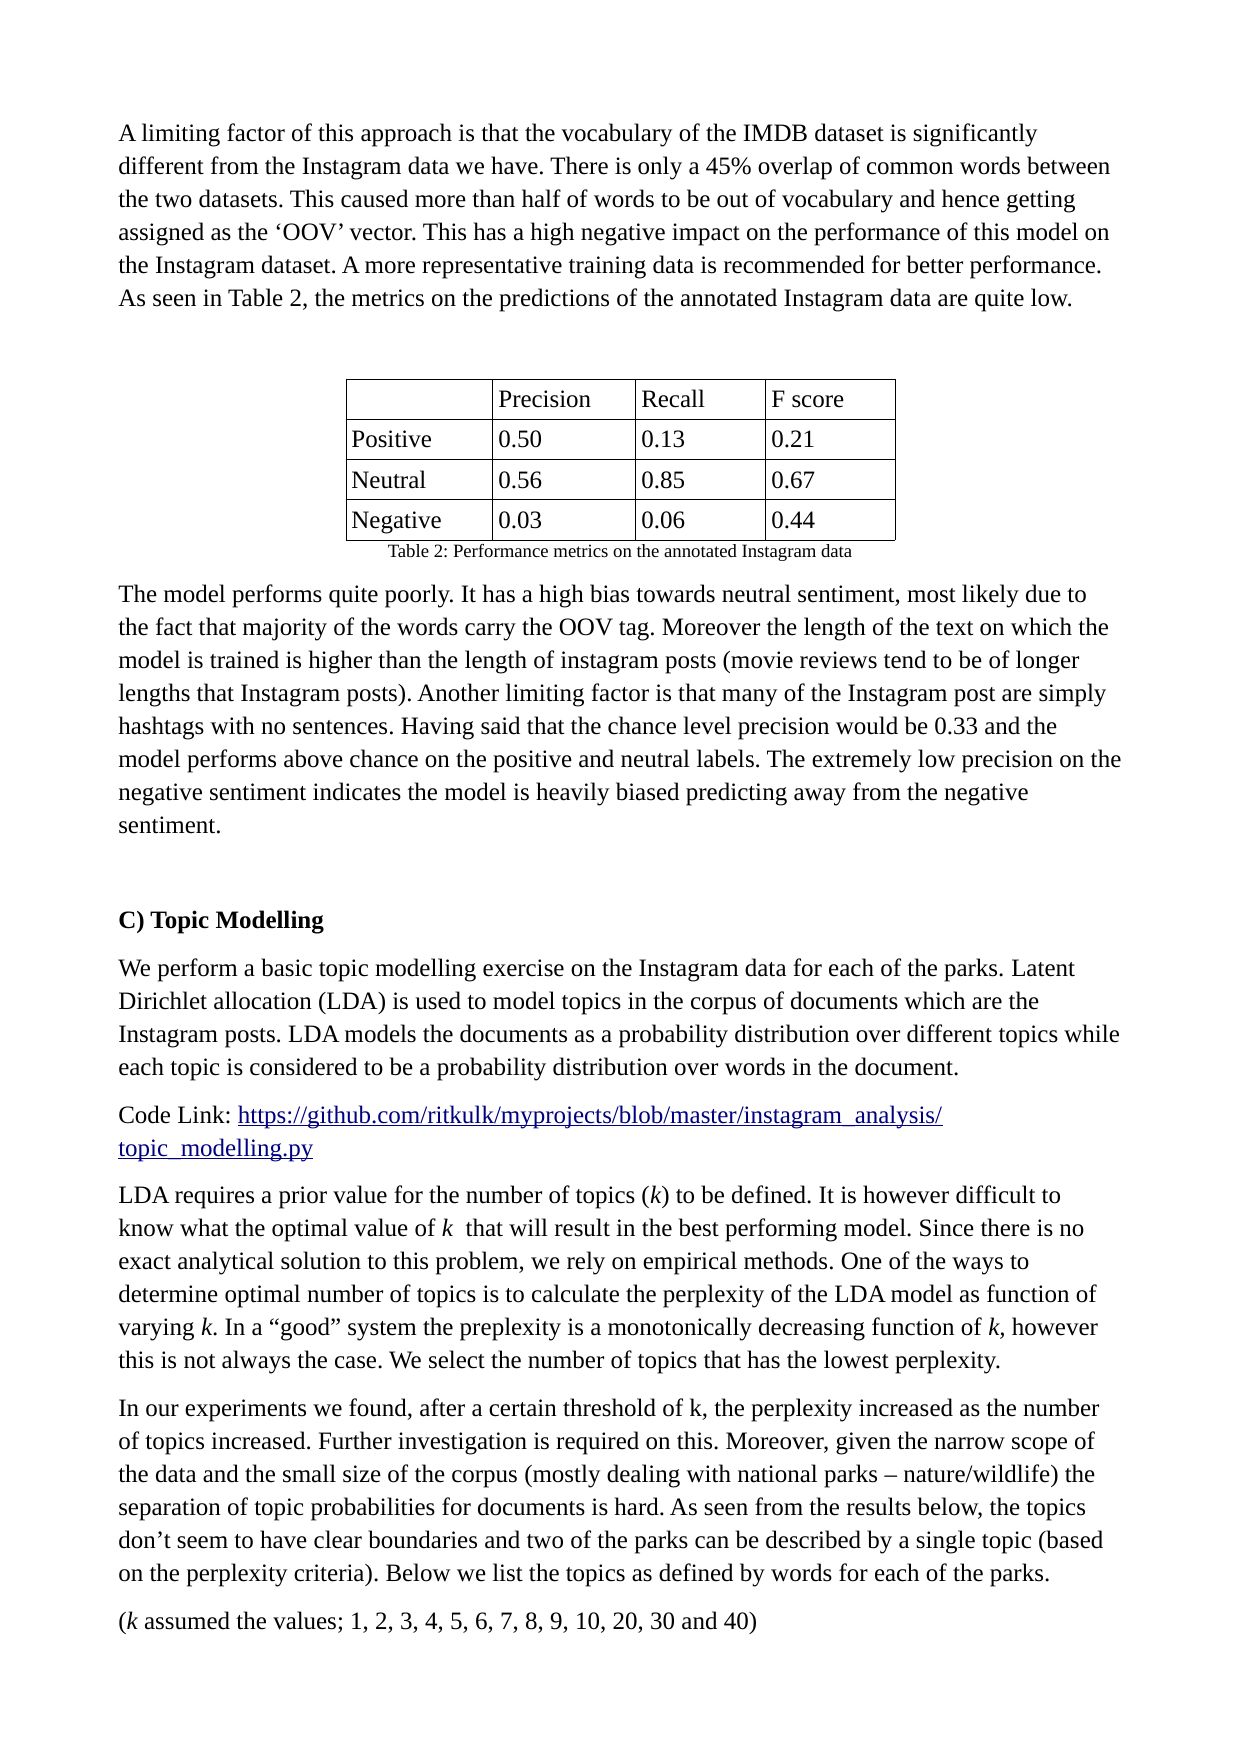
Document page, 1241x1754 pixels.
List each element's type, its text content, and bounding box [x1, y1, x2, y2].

text C) Topic Modelling [118, 906, 1122, 934]
table_header F score [766, 380, 895, 419]
text We perform a basic topic modelling exercise on the Instagram data for each of the parks. Latent Dirichlet allocation (LDA) is used to model topics in the corpus of documents which are the Instagram posts. LDA models the documents as a probability distribution over different topics while each topic is considered to be a probability distribution over words in the document. [118, 953, 1122, 1081]
table_cell 0.56 [493, 460, 635, 499]
table_cell 0.13 [636, 420, 765, 459]
text Code Link: https://github.com/ritkulk/myprojects/blob/master/instagram_analysis/topic_modelling.py [118, 1100, 1122, 1162]
table_cell Positive [347, 420, 492, 459]
table_cell 0.50 [493, 420, 635, 459]
table_header Recall [636, 380, 765, 419]
table_header Precision [493, 380, 635, 419]
table_cell 0.44 [766, 500, 895, 540]
text Table 2: Performance metrics on the annotated Instagram data [118, 540, 1122, 561]
table_cell 0.67 [766, 460, 895, 499]
table_cell Negative [347, 500, 492, 540]
table_cell 0.06 [636, 500, 765, 540]
table_header [347, 380, 492, 419]
table_cell Neutral [347, 460, 492, 499]
table_cell 0.21 [766, 420, 895, 459]
text The model performs quite poorly. It has a high bias towards neutral sentiment, most likely due to the fact that majority of the words carry the OOV tag. Moreover the length of the text on which the model is trained is higher than the length of instagram posts (movie reviews tend to be of longer lengths that Instagram posts). Another limiting factor is that many of the Instagram post are simply hashtags with no sentences. Having said that the chance level precision would be 0.33 and the model performs above chance on the positive and neutral labels. The extremely low precision on the negative sentiment indicates the model is heavily biased predicting away from the negative sentiment. [118, 579, 1122, 839]
text LDA requires a prior value for the number of topics (k) to be defined. It is however difficult to know what the optimal value of k that will result in the best performing model. Since there is no exact analytical solution to this problem, we rely on empirical methods. One of the ways to determine optimal number of topics is to calculate the perplexity of the LDA model as function of varying k. In a “good” system the preplexity is a monotonically decreasing function of k, however this is not always the case. We select the number of topics that has the lowest perplexity. [118, 1180, 1122, 1374]
text A limiting factor of this approach is that the vocabulary of the IMDB dataset is significantly different from the Instagram data we have. There is only a 45% overlap of common words between the two datasets. This caused more than half of words to be out of vocabulary and hence getting assigned as the ‘OOV’ vector. This has a high negative impact on the performance of this model on the Instagram dataset. A more representative training data is recommended for better performance. As seen in Table 2, the metrics on the predictions of the annotated Instagram data are quite low. [118, 118, 1122, 312]
table_cell 0.03 [493, 500, 635, 540]
table_cell 0.85 [636, 460, 765, 499]
text (k assumed the values; 1, 2, 3, 4, 5, 6, 7, 8, 9, 10, 20, 30 and 40) [118, 1606, 1122, 1634]
text In our experiments we found, after a certain threshold of k, the perplexity increased as the number of topics increased. Further investigation is required on this. Moreover, given the narrow scope of the data and the small size of the corpus (mostly dealing with national parks – nature/wildlife) the separation of topic probabilities for documents is hard. As seen from the results below, the topics don’t seem to have clear boundaries and two of the parks can be described by a single topic (based on the perplexity criteria). Below we list the topics as defined by words for each of the parks. [118, 1393, 1122, 1587]
